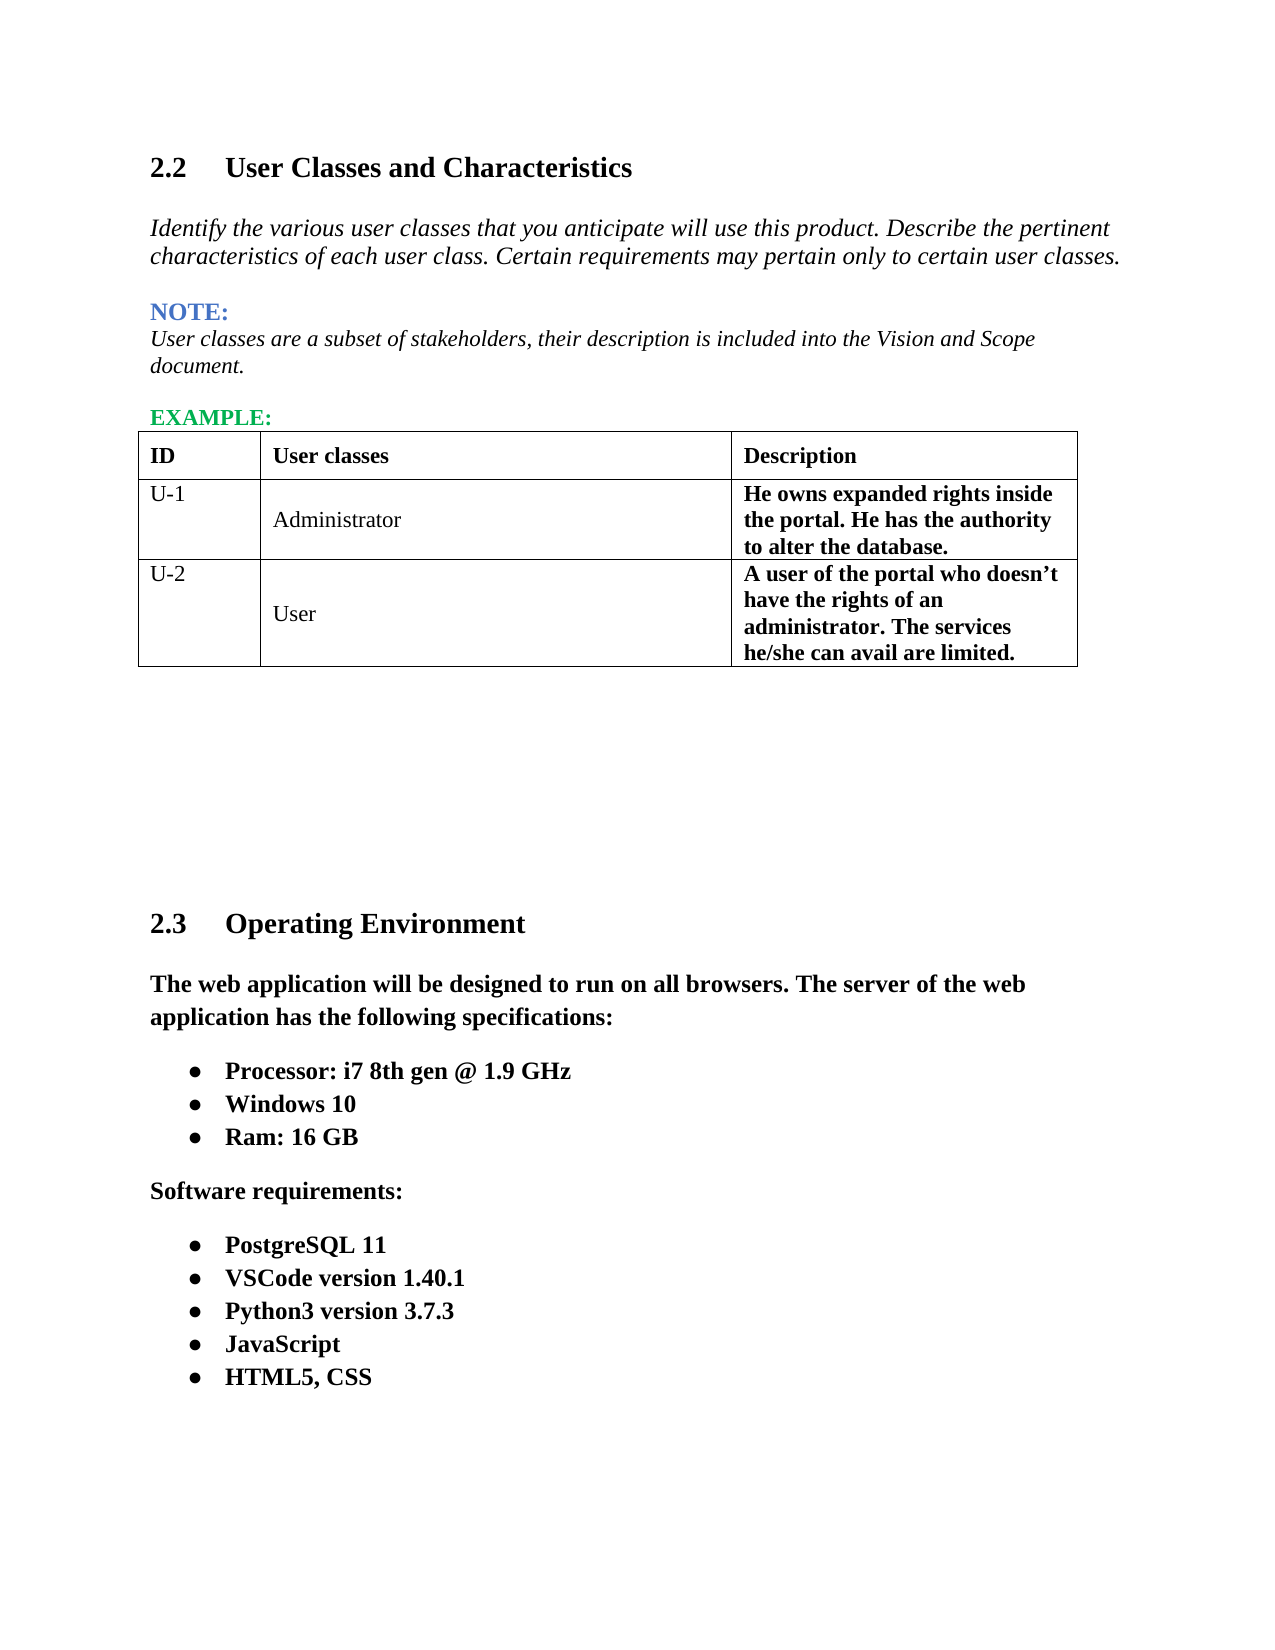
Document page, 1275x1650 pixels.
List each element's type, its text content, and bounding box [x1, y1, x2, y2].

table_header Description [732, 432, 1077, 479]
table_cell U-1 [139, 480, 260, 559]
list Python3 version 3.7.3 [187, 1296, 1125, 1325]
text User classes are a subset of stakeholders, their description is included into the Vision and Scope document. [150, 325, 1125, 378]
table_header User classes [261, 432, 731, 479]
text Software requirements: [150, 1176, 1125, 1205]
table_cell U-2 [139, 560, 260, 666]
table_cell He owns expanded rights inside the portal. He has the authority to alter the database. [732, 480, 1077, 559]
subtitle Operating Environment [150, 907, 1125, 940]
subtitle User Classes and Characteristics [150, 150, 1125, 183]
list HTML5, CSS [187, 1362, 1125, 1391]
text The web application will be designed to run on all browsers. The server of the web application has the following specifications: [150, 969, 1125, 1031]
table_header ID [139, 432, 260, 479]
list Windows 10 [187, 1089, 1125, 1118]
text NOTE: [150, 297, 1125, 325]
list Processor: i7 8th gen @ 1.9 GHz [187, 1056, 1125, 1085]
table_cell A user of the portal who doesn’t have the rights of an administrator. The services he/she can avail are limited. [732, 560, 1077, 666]
table_cell User [261, 560, 731, 666]
list Ram: 16 GB [187, 1122, 1125, 1151]
list JavaScript [187, 1329, 1125, 1358]
table_cell Administrator [261, 480, 731, 559]
text EXAMPLE: [150, 378, 1125, 431]
list PostgreSQL 11 [187, 1230, 1125, 1259]
list VSCode version 1.40.1 [187, 1263, 1125, 1292]
text Identify the various user classes that you anticipate will use this product. Describe the pertinent characteristics of each user class. Certain requirements may pertain only to certain user classes. [150, 213, 1125, 270]
